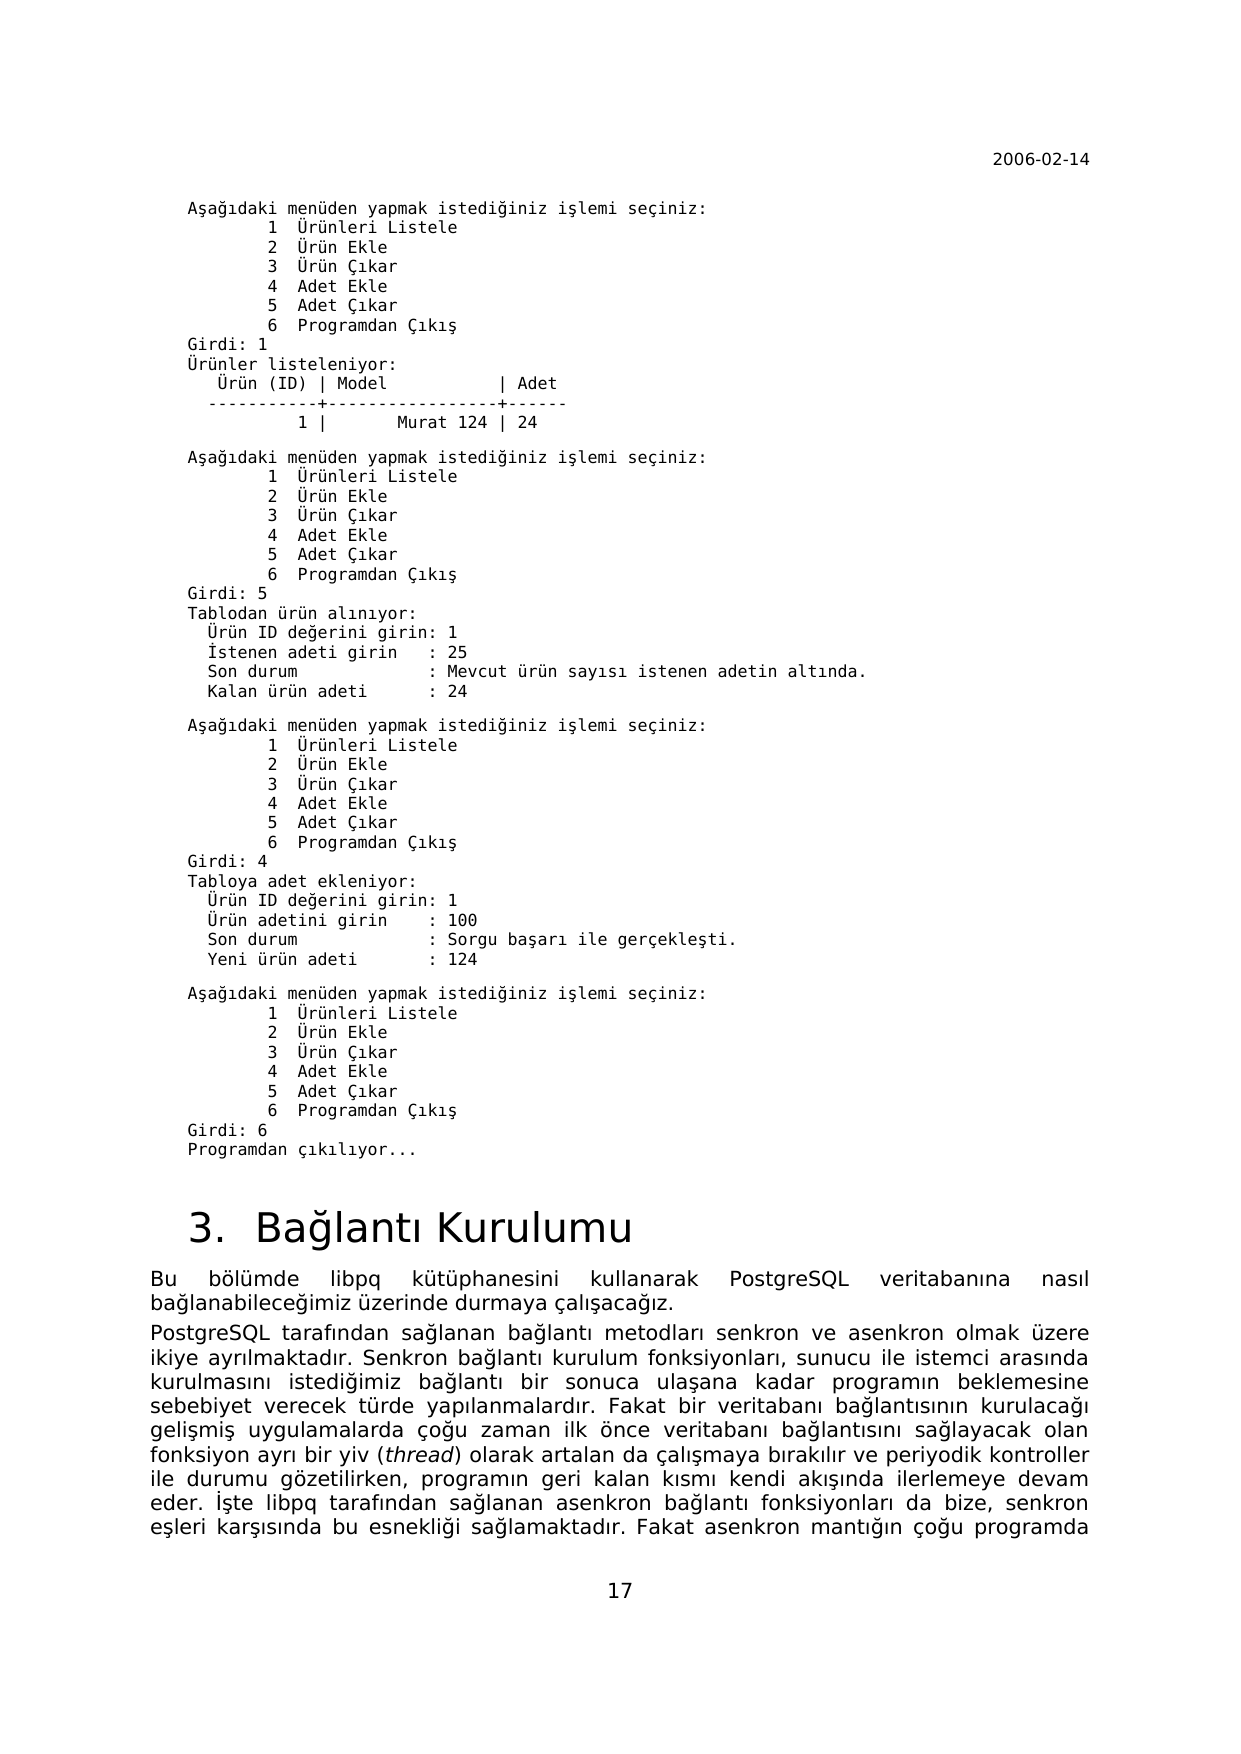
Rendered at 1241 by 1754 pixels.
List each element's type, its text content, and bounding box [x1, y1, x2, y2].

text Aşağıdaki menüden yapmak istediğiniz işlemi seçiniz: 1 Ürünleri Listele 2 Ürün Ekle 3 Ürün Çıkar 4 Adet Ekle 5 Adet Çıkar 6 Programdan Çıkış Girdi: 1 Ürünler listeleniyor: Ürün (ID) | Model | Adet -----------+-----------------+------ 1 | Murat 124 | 24 [187, 199, 1090, 433]
text Aşağıdaki menüden yapmak istediğiniz işlemi seçiniz: 1 Ürünleri Listele 2 Ürün Ekle 3 Ürün Çıkar 4 Adet Ekle 5 Adet Çıkar 6 Programdan Çıkış Girdi: 4 Tabloya adet ekleniyor: Ürün ID değerini girin: 1 Ürün adetini girin : 100 Son durum : Sorgu başarı ile gerçekleşti. Yeni ürün adeti : 124 [187, 716, 1090, 969]
text PostgreSQL tarafından sağlanan bağlantı metodları senkron ve asenkron olmak üzere ikiye ayrılmaktadır. Senkron bağlantı kurulum fonksiyonları, sunucu ile istemci arasında kurulmasını istediğimiz bağlantı bir sonuca ulaşana kadar programın beklemesine sebebiyet verecek türde yapılanmalardır. Fakat bir veritabanı bağlantısının kurulacağı gelişmiş uygulamalarda çoğu zaman ilk önce veritabanı bağlantısını sağlayacak olan fonksiyon ayrı bir yiv (thread) olarak artalan da çalışmaya bırakılır ve periyodik kontroller ile durumu gözetilirken, programın geri kalan kısmı kendi akışında ilerlemeye devam eder. İşte libpq tarafından sağlanan asenkron bağlantı fonksiyonları da bize, senkron eşleri karşısında bu esnekliği sağlamaktadır. Fakat asenkron mantığın çoğu programda [150, 1321, 1090, 1540]
text Aşağıdaki menüden yapmak istediğiniz işlemi seçiniz: 1 Ürünleri Listele 2 Ürün Ekle 3 Ürün Çıkar 4 Adet Ekle 5 Adet Çıkar 6 Programdan Çıkış Girdi: 6 Programdan çıkılıyor... [187, 984, 1090, 1159]
text Aşağıdaki menüden yapmak istediğiniz işlemi seçiniz: 1 Ürünleri Listele 2 Ürün Ekle 3 Ürün Çıkar 4 Adet Ekle 5 Adet Çıkar 6 Programdan Çıkış Girdi: 5 Tablodan ürün alınıyor: Ürün ID değerini girin: 1 İstenen adeti girin : 25 Son durum : Mevcut ürün sayısı istenen adetin altında. Kalan ürün adeti : 24 [187, 448, 1090, 701]
text Bu bölümde libpq kütüphanesini kullanarak PostgreSQL veritabanına nasıl bağlanabileceğimiz üzerinde durmaya çalışacağız. [150, 1267, 1090, 1315]
subtitle Bağlantı Kurulumu [187, 1204, 1090, 1252]
